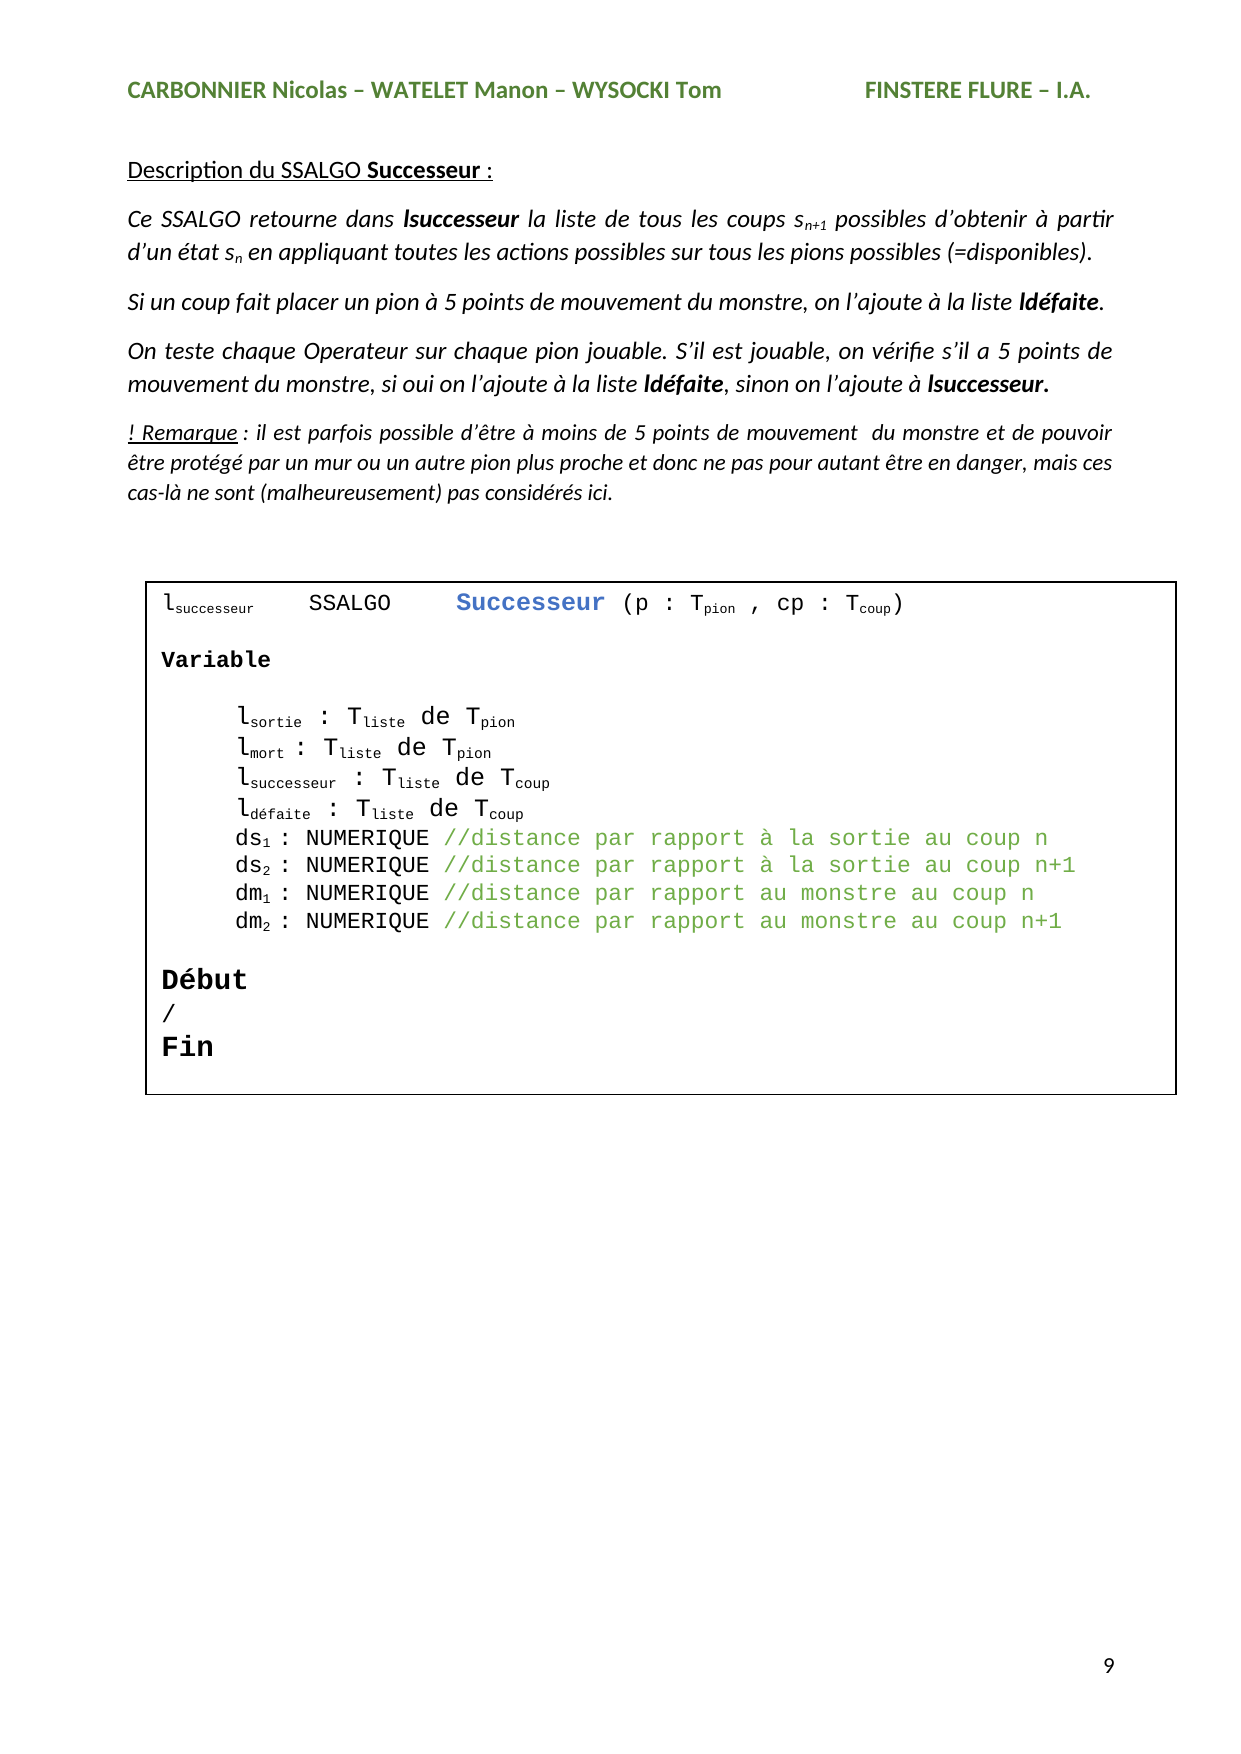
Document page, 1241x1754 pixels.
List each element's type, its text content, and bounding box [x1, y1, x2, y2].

text lsortie : Tliste de Tpion [235, 704, 1161, 732]
text On teste chaque Operateur sur chaque pion jouable. S’il est jouable, on vérifie s’il a 5 points de mouvement du monstre, si oui on l’ajoute à la liste ldéfaite, sinon on l’ajoute à lsuccesseur. [127, 336, 1114, 399]
text lmort : Tliste de Tpion [235, 734, 1161, 763]
text ds2 : NUMERIQUE //distance par rapport à la sortie au coup n+1 [161, 854, 1161, 880]
text Si un coup fait placer un pion à 5 points de mouvement du monstre, on l’ajoute à la liste ldéfaite. [127, 286, 1114, 316]
text Description du SSALGO Successeur : [127, 154, 1114, 184]
text ds1 : NUMERIQUE //distance par rapport à la sortie au coup n [161, 826, 1161, 852]
text / [161, 1001, 1161, 1029]
text dm2 : NUMERIQUE //distance par rapport au monstre au coup n+1 [161, 910, 1161, 936]
text Fin [161, 1032, 1161, 1065]
text Début [161, 966, 1161, 998]
text ! Remarque : il est parfois possible d’être à moins de 5 points de mouvement du monstre et de pouvoir être protégé par un mur ou un autre pion plus proche et donc ne pas pour autant être en danger, mais ces cas-là ne sont (malheureusement) pas considérés ici. [127, 418, 1114, 506]
text dm1 : NUMERIQUE //distance par rapport au monstre au coup n [161, 882, 1161, 908]
text Ce SSALGO retourne dans lsuccesseur la liste de tous les coups sn+1 possibles d’obtenir à partir d’un état sn en appliquant toutes les actions possibles sur tous les pions possibles (=disponibles). [127, 203, 1114, 267]
text lsuccesseur SSALGO Successeur (p : Tpion , cp : Tcoup) [161, 589, 1161, 618]
text ldéfaite : Tliste de Tcoup [161, 795, 1161, 824]
text lsuccesseur : Tliste de Tcoup [235, 765, 1161, 793]
text Variable [161, 648, 1161, 674]
